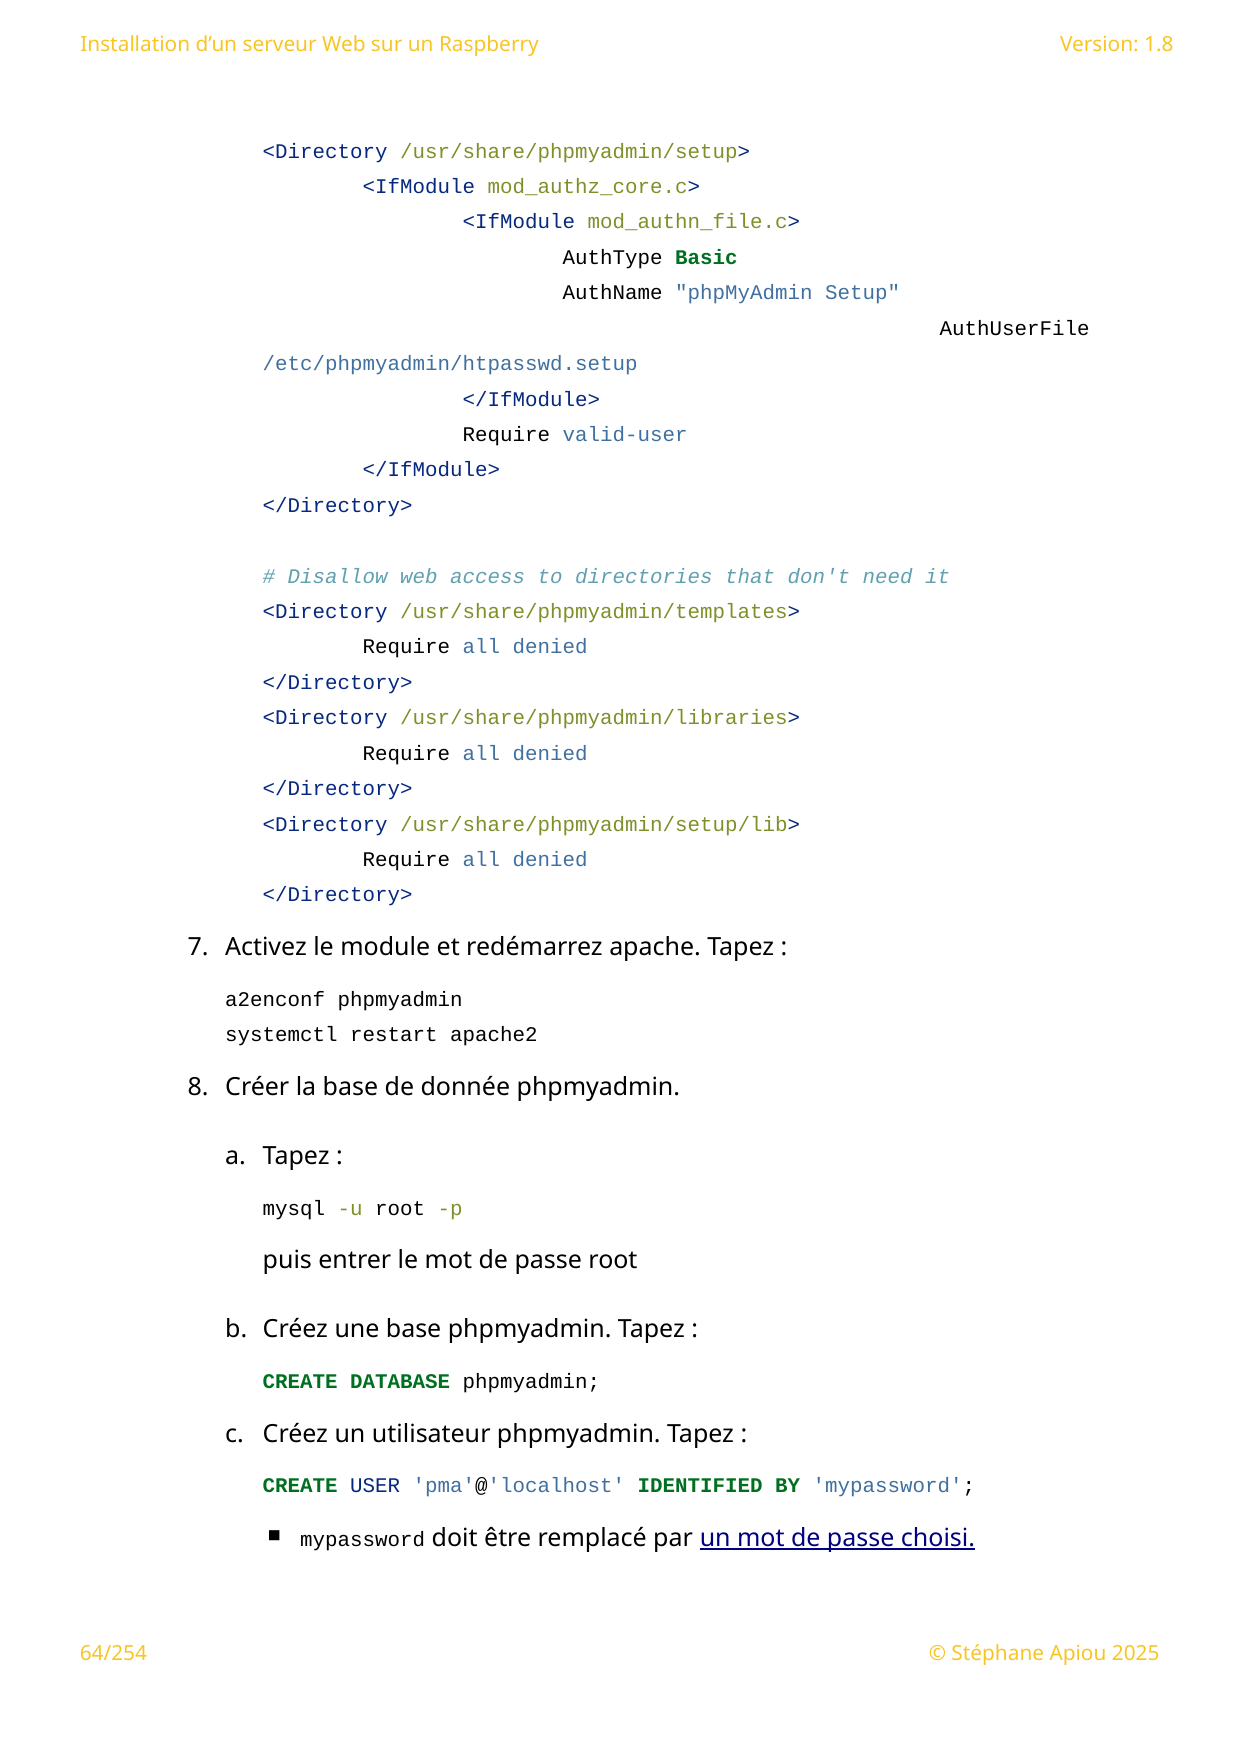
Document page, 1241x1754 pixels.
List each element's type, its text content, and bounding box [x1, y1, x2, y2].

list </Directory> [225, 672, 1090, 696]
list <IfModule mod_authn_file.c> [225, 212, 1090, 235]
list Require all denied [225, 637, 1090, 660]
list Require valid-user [225, 424, 1090, 448]
list systemctl restart apache2 [187, 1024, 1090, 1048]
list AuthType Basic [225, 247, 1090, 271]
list Require all denied [225, 849, 1090, 873]
list Require all denied [225, 743, 1090, 766]
list </Directory> [225, 495, 1090, 518]
list CREATE USER 'pma'@'localhost' IDENTIFIED BY 'mypassword'; [225, 1475, 1090, 1499]
list Activez le module et redémarrez apache. Tapez : [187, 929, 1090, 963]
list <IfModule mod_authz_core.c> [225, 176, 1090, 200]
list mysql -u root -p [225, 1198, 1090, 1221]
list puis entrer le mot de passe root [225, 1242, 1090, 1276]
list AuthUserFile /etc/phpmyadmin/htpasswd.setup [225, 318, 1090, 377]
list Créer la base de donnée phpmyadmin. [187, 1069, 1090, 1103]
list # Disallow web access to directories that don't need it [225, 566, 1090, 589]
list </IfModule> [225, 389, 1090, 412]
list <Directory /usr/share/phpmyadmin/templates> [225, 601, 1090, 625]
list </Directory> [225, 778, 1090, 802]
list </Directory> [225, 884, 1090, 908]
list AuthName "phpMyAdmin Setup" [225, 282, 1090, 306]
list <Directory /usr/share/phpmyadmin/libraries> [225, 707, 1090, 731]
list <Directory /usr/share/phpmyadmin/setup/lib> [225, 814, 1090, 837]
list Tapez : [225, 1138, 1090, 1172]
list <Directory /usr/share/phpmyadmin/setup> [225, 141, 1090, 164]
list </IfModule> [225, 459, 1090, 483]
list mypassword doit être remplacé par un mot de passe choisi. [262, 1520, 1090, 1554]
list a2enconf phpmyadmin [187, 989, 1090, 1012]
list CREATE DATABASE phpmyadmin; [225, 1371, 1090, 1394]
list Créez un utilisateur phpmyadmin. Tapez : [225, 1415, 1090, 1449]
list Créez une base phpmyadmin. Tapez : [225, 1311, 1090, 1345]
